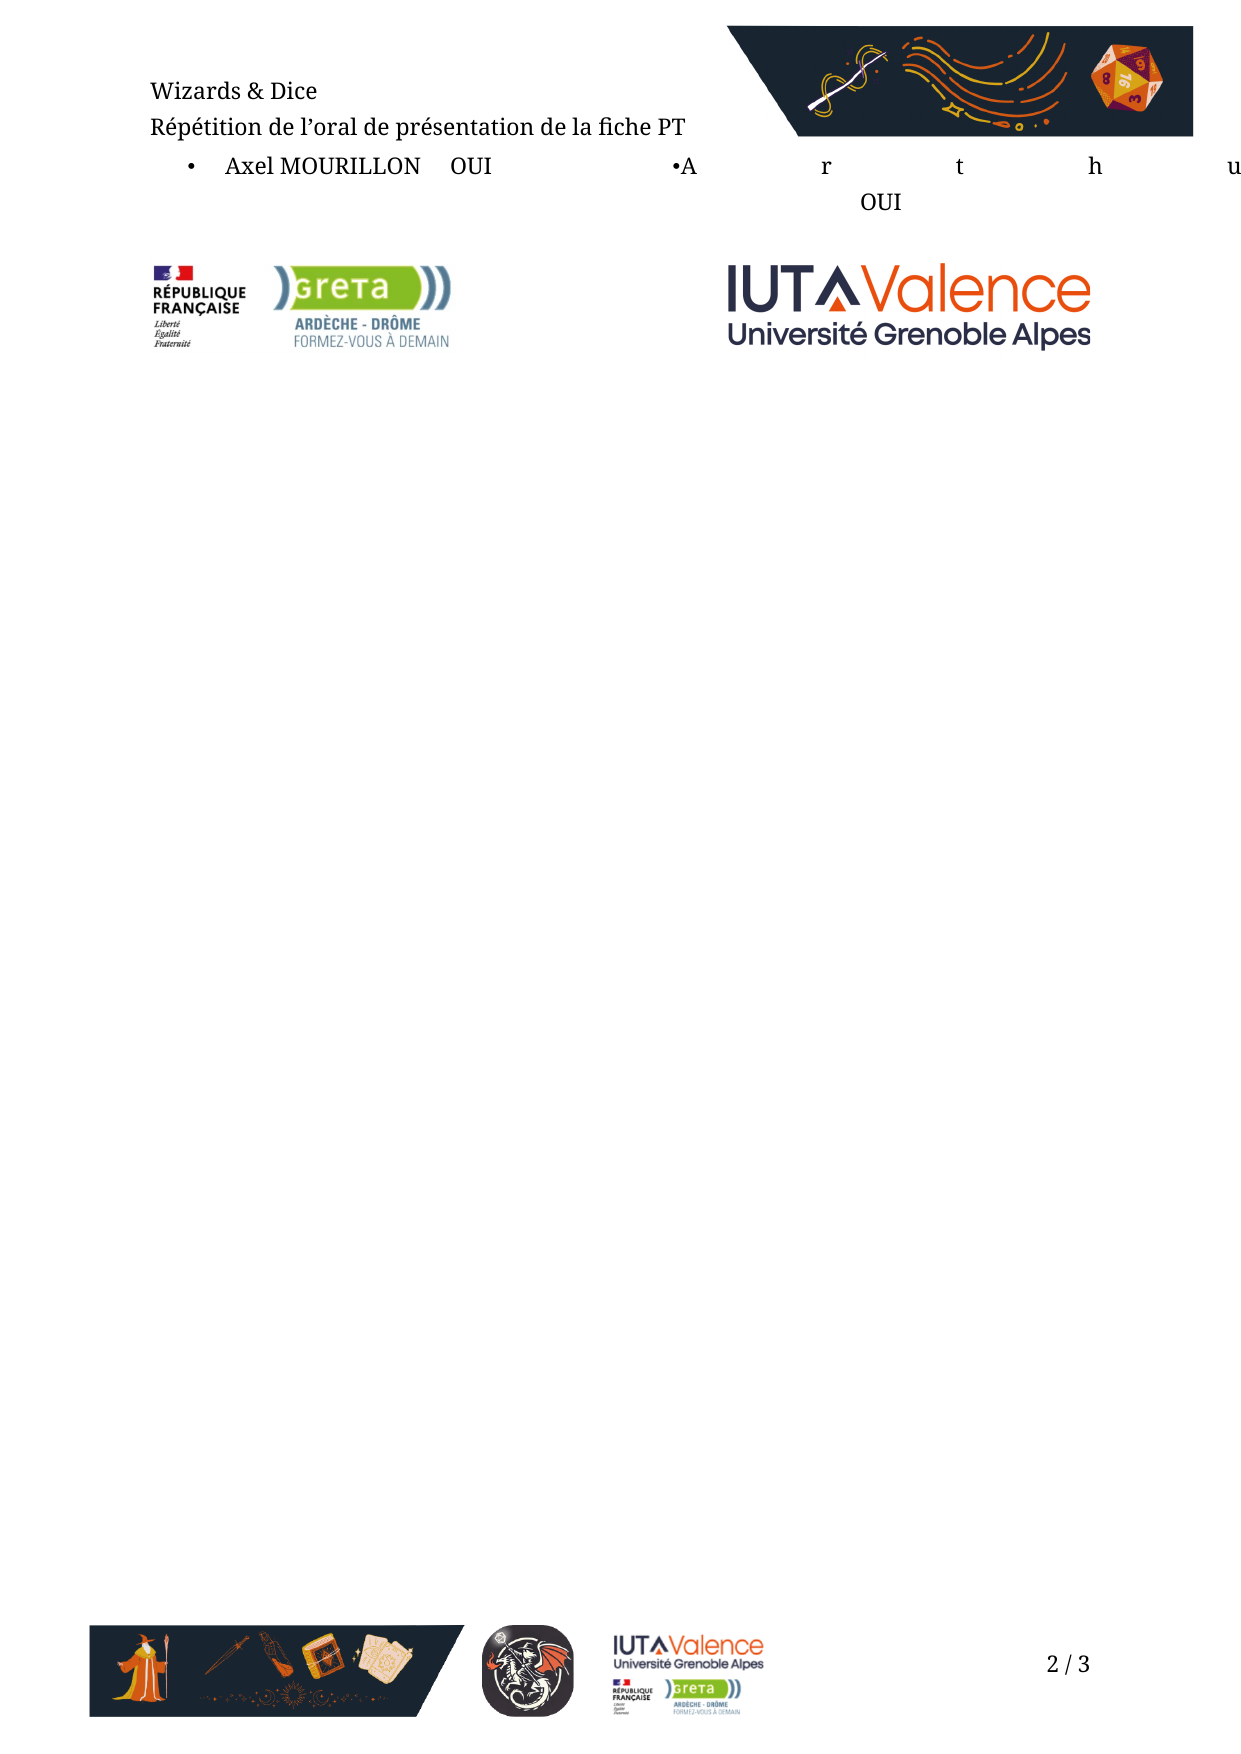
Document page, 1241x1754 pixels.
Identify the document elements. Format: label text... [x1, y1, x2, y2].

picture [81, 1614, 788, 1726]
picture [150, 257, 457, 354]
picture [720, 22, 1208, 140]
picture [728, 257, 1091, 360]
list Axel MOURILLON OUI [187, 150, 605, 181]
list Arthur YANG OUI [672, 150, 1090, 217]
